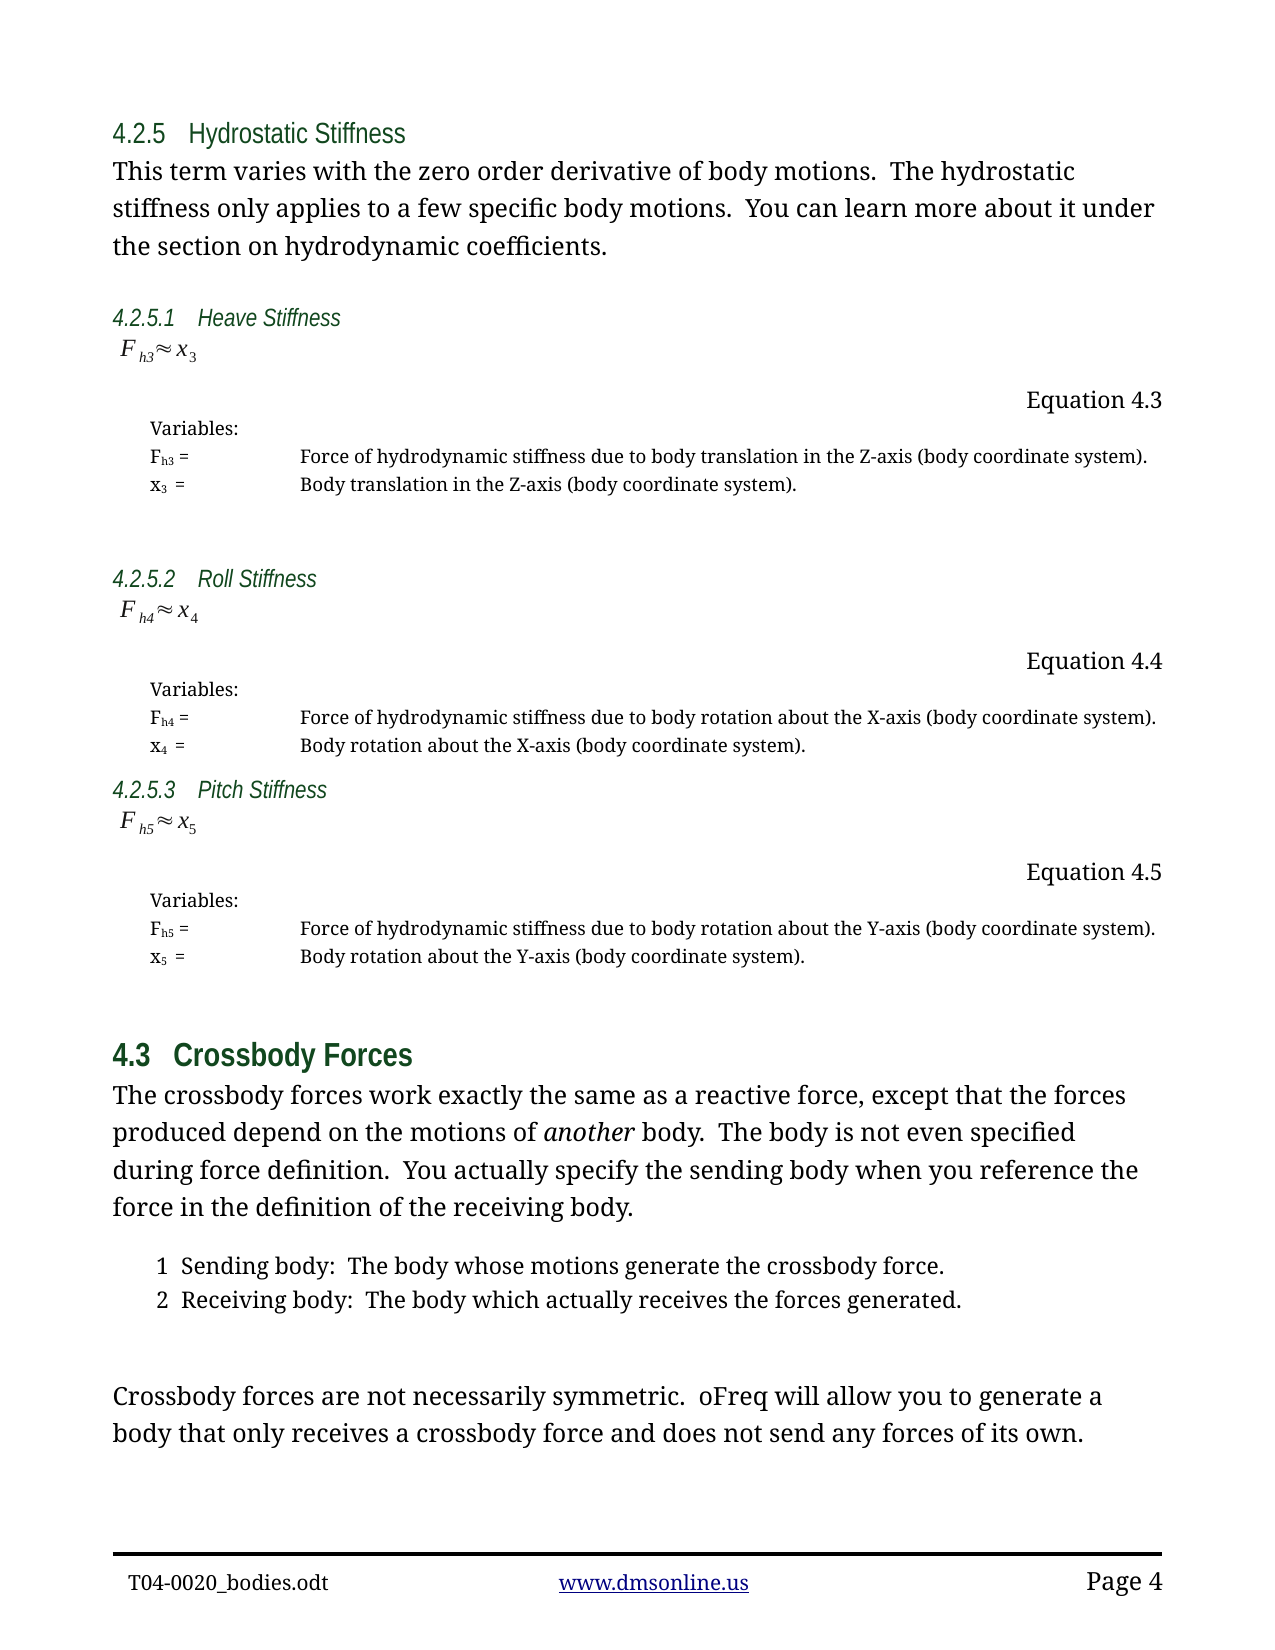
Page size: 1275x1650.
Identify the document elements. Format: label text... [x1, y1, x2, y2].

subtitle Pitch Stiffness [112, 775, 1162, 804]
text Equation 4.3 [112, 384, 1162, 415]
text Variables: [150, 887, 1162, 913]
text Variables: [150, 676, 1162, 701]
subtitle Crossbody Forces [112, 1036, 1162, 1074]
list Receiving body: The body which actually receives the forces generated. [150, 1284, 1162, 1315]
subtitle Roll Stiffness [112, 564, 1162, 592]
subtitle Heave Stiffness [112, 303, 1162, 332]
text Equation 4.4 [112, 645, 1162, 676]
text Variables: [150, 415, 1162, 441]
text This term varies with the zero order derivative of body motions. The hydrostatic stiffness only applies to a few specific body motions. You can learn more about it under the section on hydrodynamic coefficients. [112, 153, 1162, 262]
text x4 = Body rotation about the X-axis (body coordinate system). [150, 732, 1162, 757]
subtitle Hydrostatic Stiffness [112, 117, 1162, 150]
text x5 = Body rotation about the Y-axis (body coordinate system). [150, 943, 1162, 969]
list Sending body: The body whose motions generate the crossbody force. [150, 1250, 1162, 1281]
text Equation 4.5 [112, 856, 1162, 887]
text x3 = Body translation in the Z-axis (body coordinate system). [150, 471, 1162, 497]
text The crossbody forces work exactly the same as a reactive force, except that the forces produced depend on the motions of another body. The body is not even specified during force definition. You actually specify the sending body when you reference the force in the definition of the receiving body. [112, 1078, 1162, 1224]
text Fh4 = Force of hydrodynamic stiffness due to body rotation about the X-axis (body coordinate system). [150, 704, 1162, 729]
text Crossbody forces are not necessarily symmetric. oFreq will allow you to generate a body that only receives a crossbody force and does not send any forces of its own. [112, 1378, 1162, 1450]
text Fh5 = Force of hydrodynamic stiffness due to body rotation about the Y-axis (body coordinate system). [150, 915, 1162, 941]
text Fh3 = Force of hydrodynamic stiffness due to body translation in the Z-axis (body coordinate system). [150, 443, 1162, 469]
